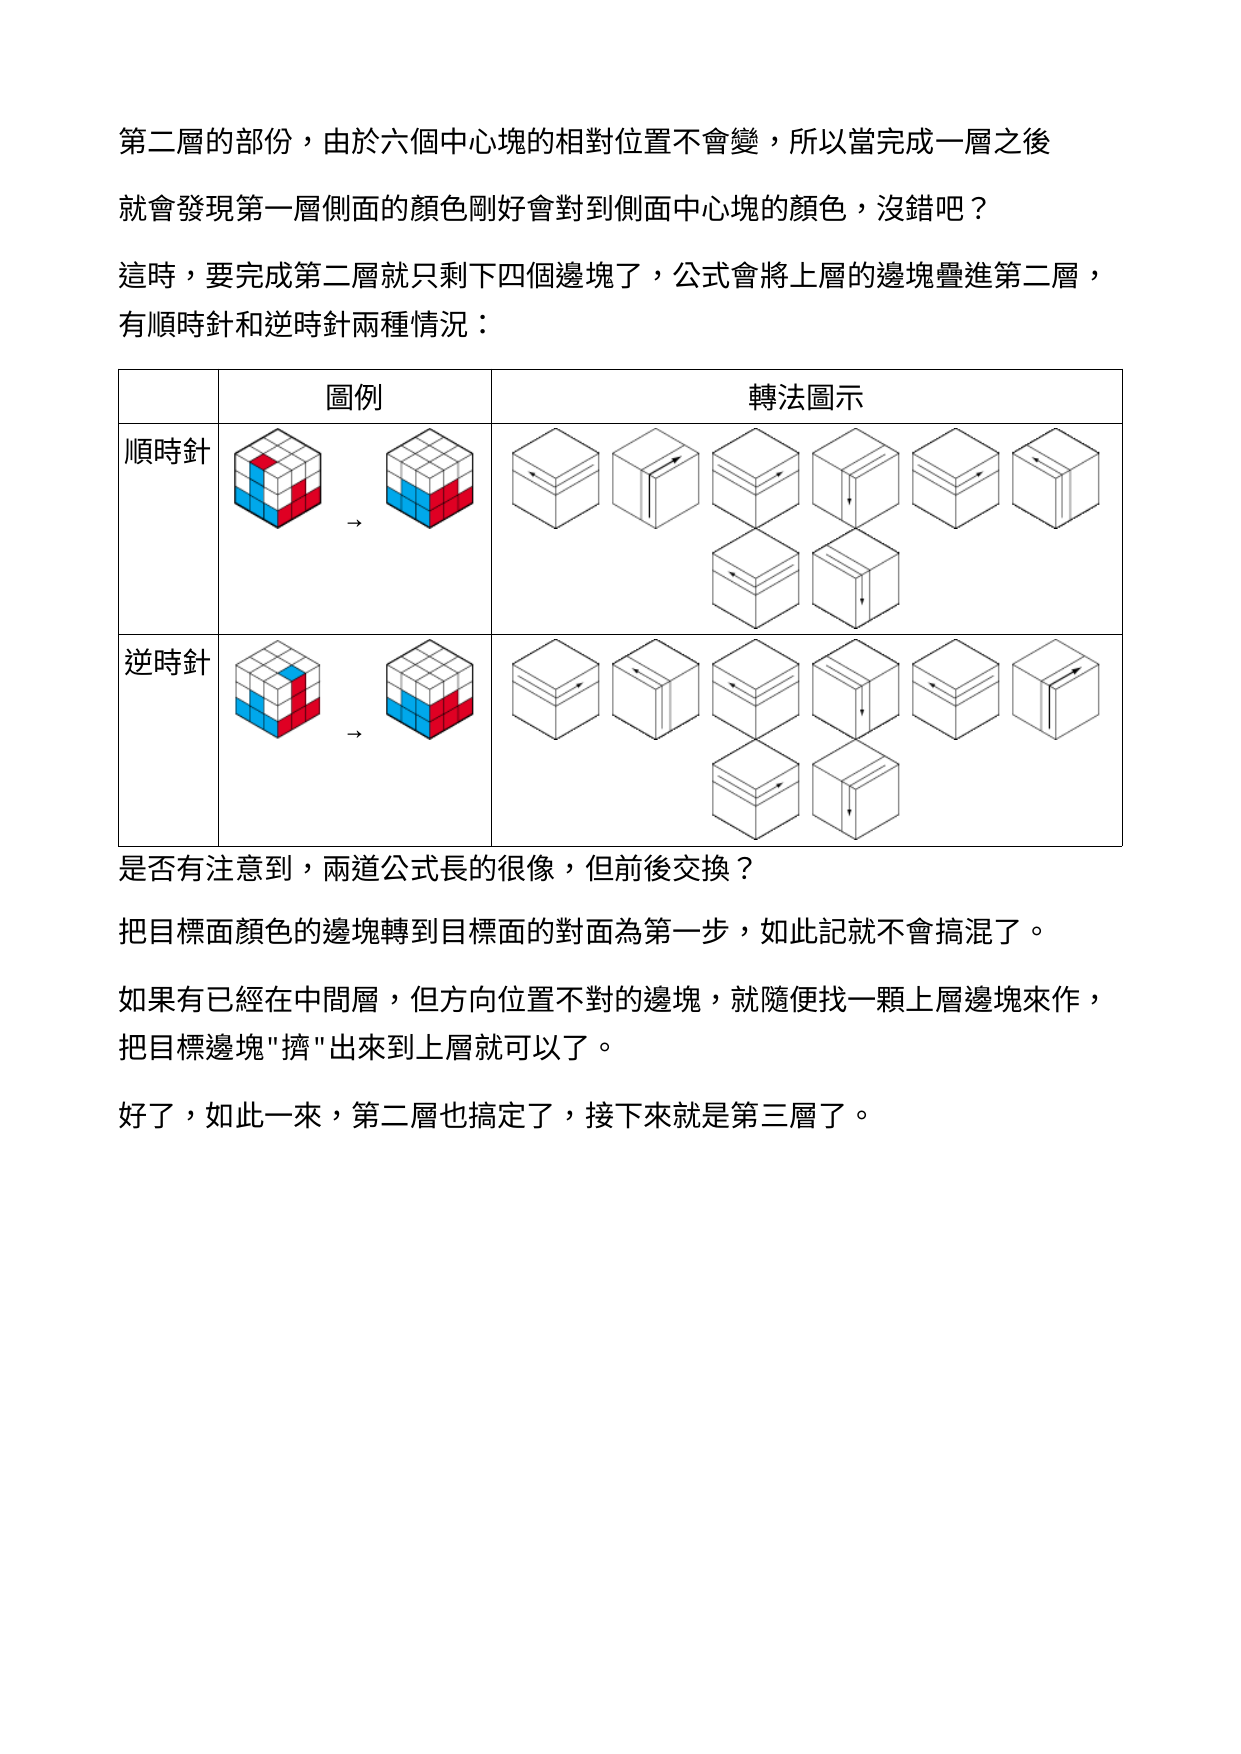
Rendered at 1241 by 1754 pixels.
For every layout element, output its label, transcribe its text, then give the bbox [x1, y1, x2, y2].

picture [506, 428, 1107, 629]
table_header 轉法圖示 [492, 370, 1122, 422]
picture [380, 428, 481, 529]
text 把目標面顏色的邊塊轉到目標面的對面為第一步，如此記就不會搞混了。 [118, 909, 1122, 951]
text 如果有已經在中間層，但方向位置不對的邊塊，就隨便找一顆上層邊塊來作，把目標邊塊"擠"出來到上層就可以了。 [118, 976, 1122, 1067]
table_cell 逆時針 [119, 635, 218, 846]
text 好了，如此一來，第二層也搞定了，接下來就是第三層了。 [118, 1092, 1122, 1134]
table_header [119, 370, 218, 422]
text 第二層的部份，由於六個中心塊的相對位置不會變，所以當完成一層之後 [118, 118, 1122, 160]
text 就會發現第一層側面的顏色剛好會對到側面中心塊的顏色，沒錯吧？ [118, 185, 1122, 228]
table_cell 順時針 [119, 424, 218, 634]
picture [506, 639, 1107, 840]
table_cell → [219, 635, 491, 846]
picture [228, 639, 328, 740]
table_cell [492, 424, 1122, 634]
table_cell → [219, 424, 491, 634]
text 是否有注意到，兩道公式長的很像，但前後交換？ [118, 847, 1122, 888]
table_cell [492, 635, 1122, 846]
table_header 圖例 [219, 370, 491, 422]
picture [228, 428, 328, 529]
picture [380, 639, 481, 740]
text 這時，要完成第二層就只剩下四個邊塊了，公式會將上層的邊塊疊進第二層，有順時針和逆時針兩種情況： [118, 253, 1122, 343]
